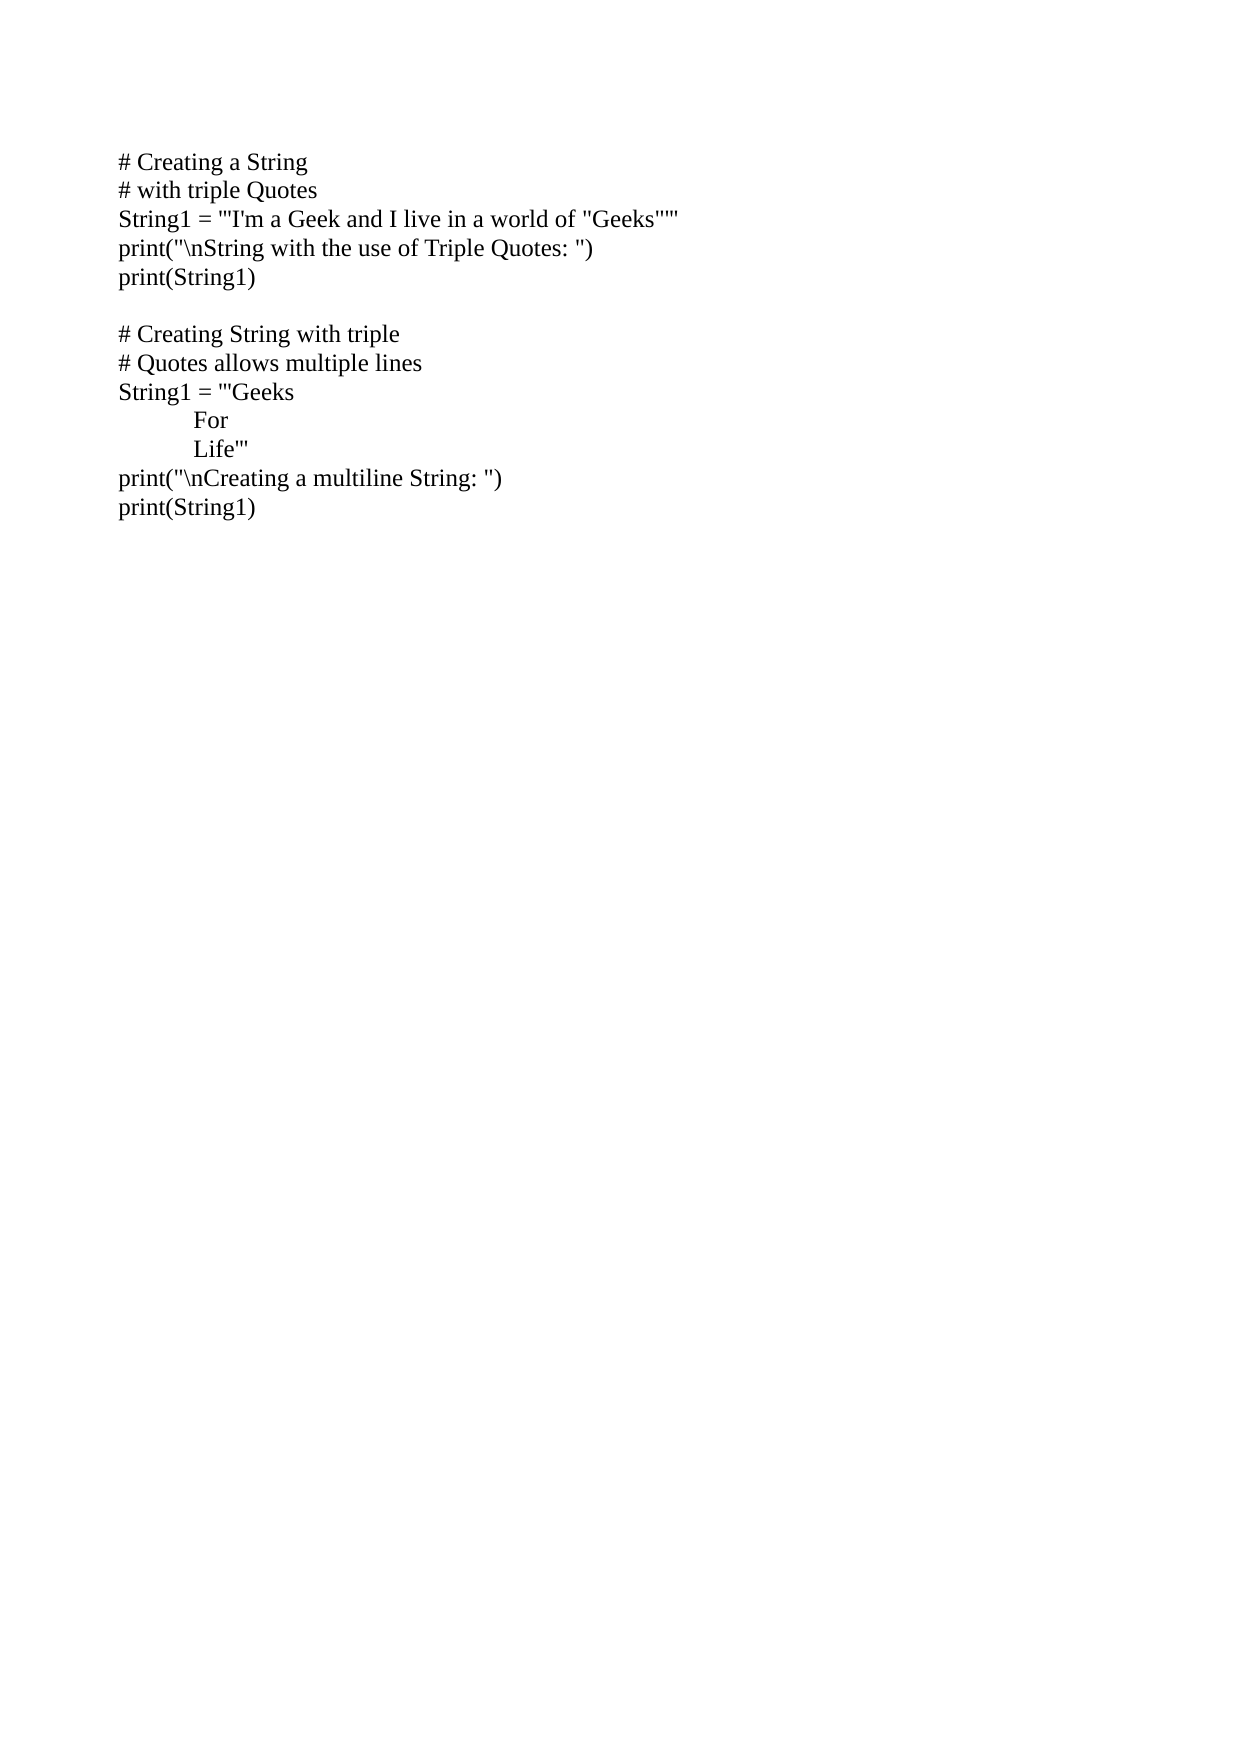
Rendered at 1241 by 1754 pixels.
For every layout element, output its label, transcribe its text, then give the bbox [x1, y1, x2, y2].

text String1 = '''Geeks [118, 377, 1122, 406]
text For [118, 406, 1122, 434]
text print(String1) [118, 262, 1122, 291]
text String1 = '''I'm a Geek and I live in a world of "Geeks"''' [118, 204, 1122, 233]
text # Creating String with triple [118, 319, 1122, 348]
text # Creating a String [118, 147, 1122, 176]
text print("\nCreating a multiline String: ") [118, 463, 1122, 492]
text # Quotes allows multiple lines [118, 348, 1122, 377]
text print("\nString with the use of Triple Quotes: ") [118, 233, 1122, 262]
text Life''' [118, 434, 1122, 463]
text print(String1) [118, 492, 1122, 521]
text # with triple Quotes [118, 176, 1122, 204]
